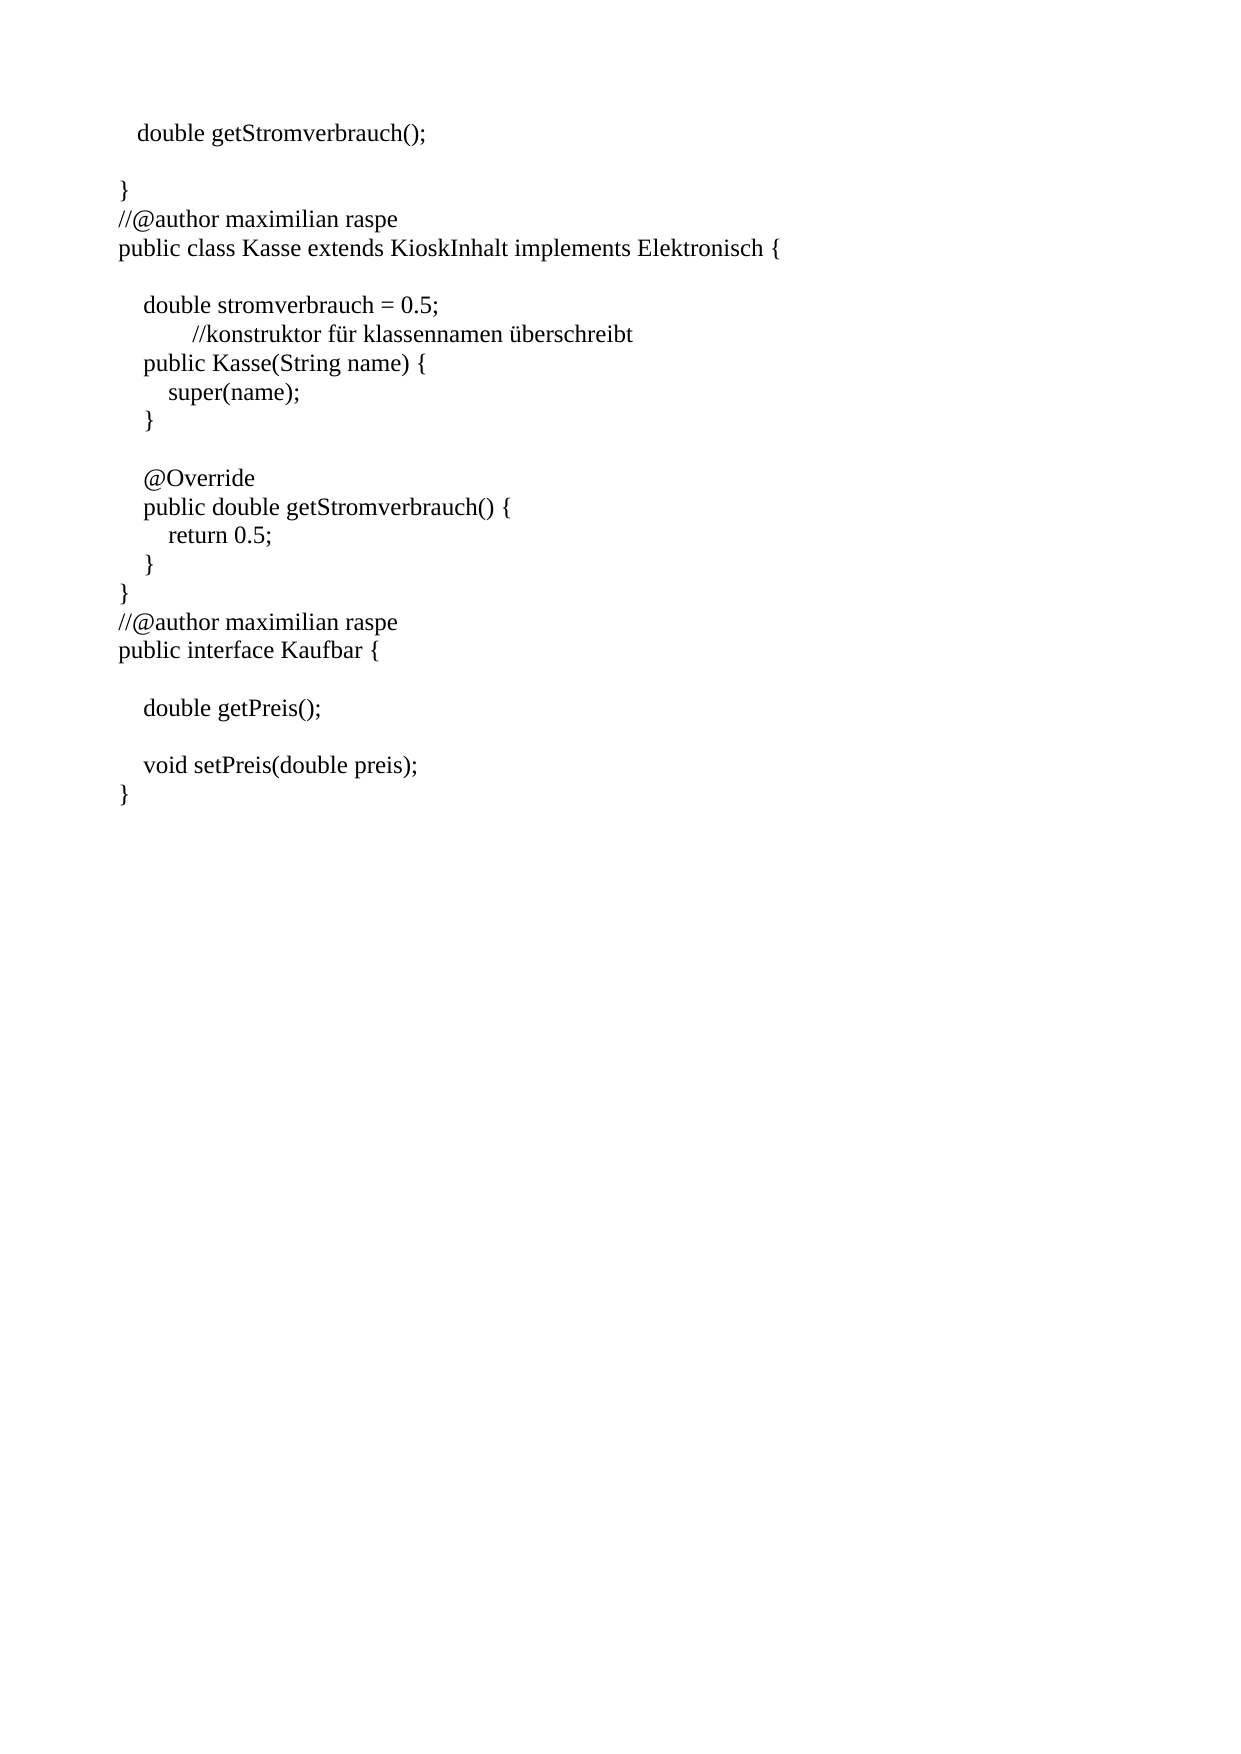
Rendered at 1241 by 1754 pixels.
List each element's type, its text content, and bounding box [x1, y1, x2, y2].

text double stromverbrauch = 0.5; [118, 291, 1122, 319]
text public class Kasse extends KioskInhalt implements Elektronisch { [118, 233, 1122, 262]
text @Override [118, 463, 1122, 492]
text } [118, 779, 1122, 808]
text } [118, 549, 1122, 578]
text } [118, 176, 1122, 204]
text super(name); [118, 377, 1122, 406]
text void setPreis(double preis); [118, 751, 1122, 779]
text public interface Kaufbar { [118, 636, 1122, 664]
text //@author maximilian raspe [118, 607, 1122, 636]
text //konstruktor für klassennamen überschreibt [118, 319, 1122, 348]
text } [118, 578, 1122, 607]
text } [118, 406, 1122, 434]
text public Kasse(String name) { [118, 348, 1122, 377]
text double getStromverbrauch(); [118, 118, 1122, 147]
text return 0.5; [118, 521, 1122, 549]
text public double getStromverbrauch() { [118, 492, 1122, 521]
text double getPreis(); [118, 693, 1122, 722]
text //@author maximilian raspe [118, 204, 1122, 233]
